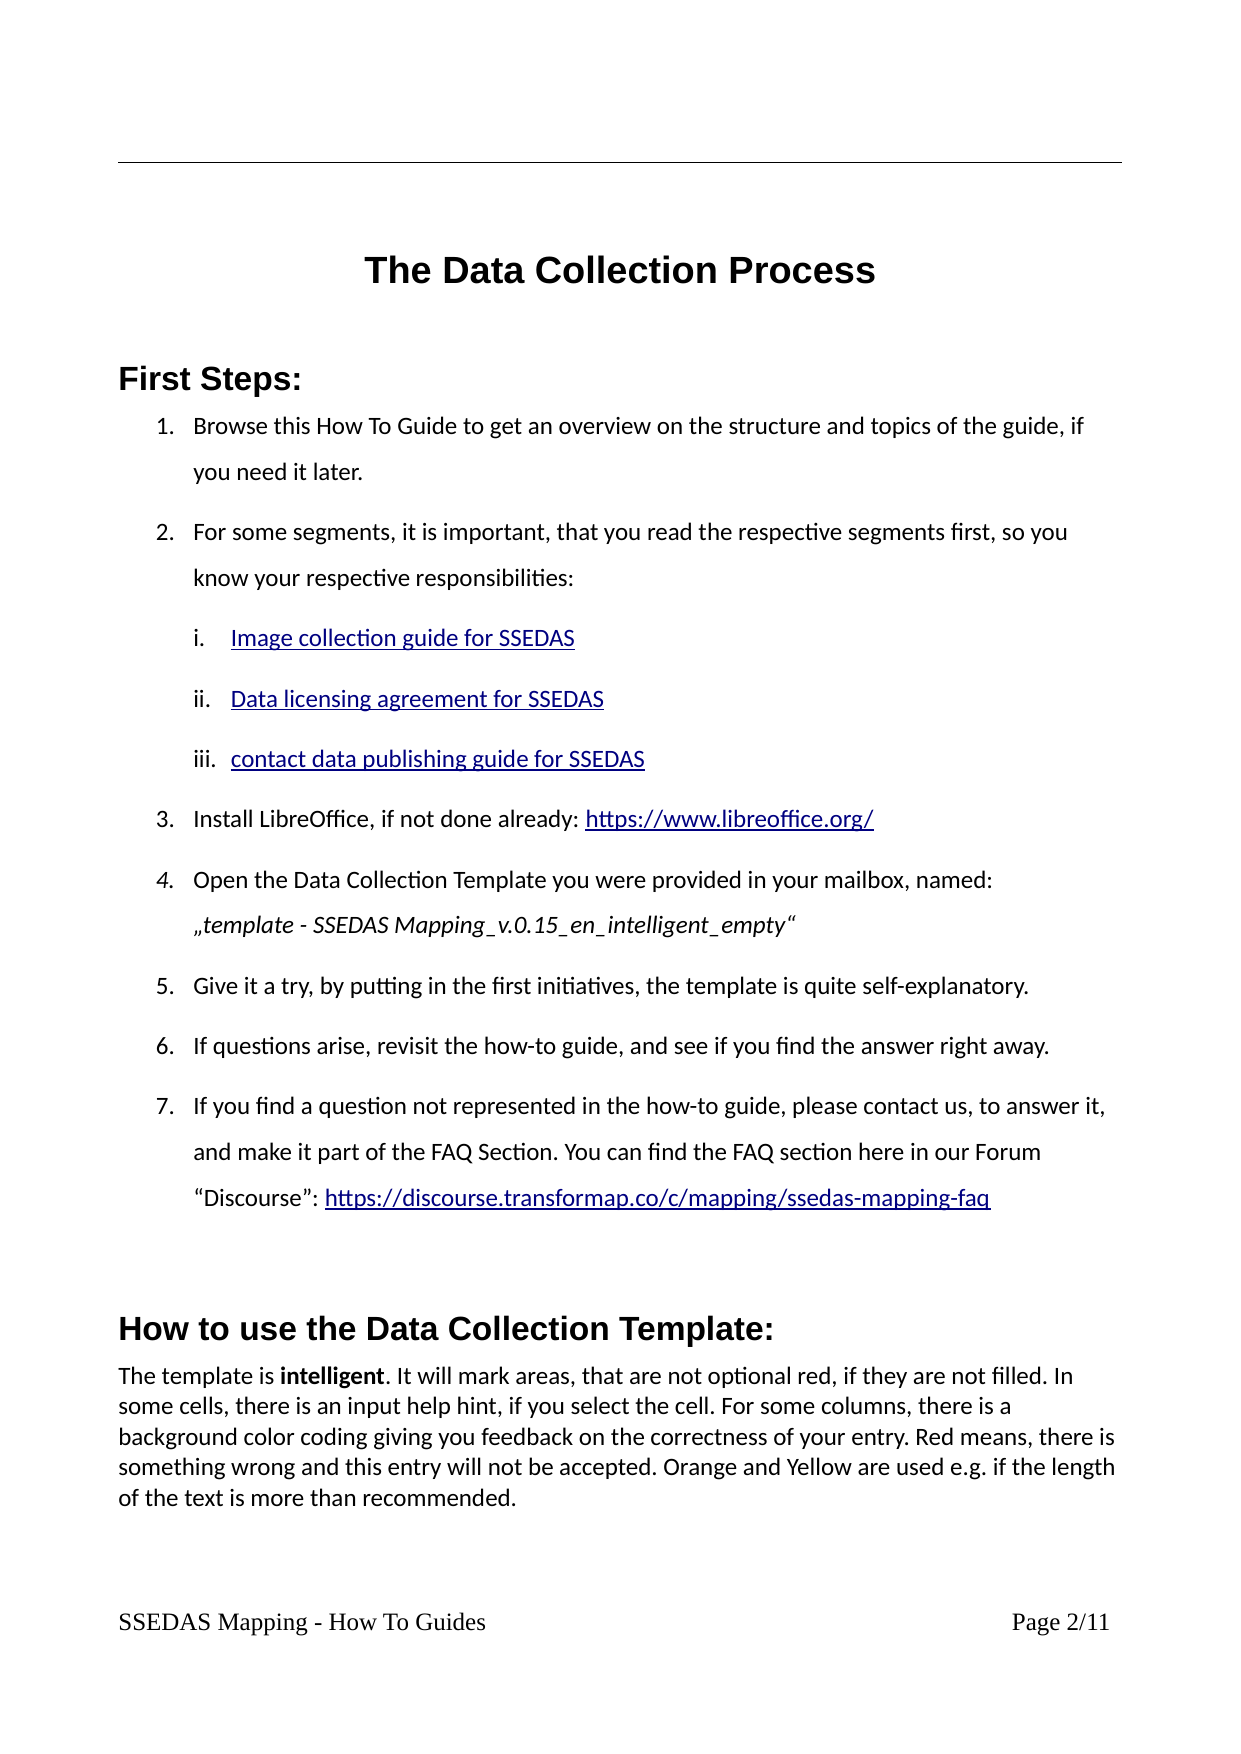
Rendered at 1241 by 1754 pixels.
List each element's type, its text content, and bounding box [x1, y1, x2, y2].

subtitle The Data Collection Process [118, 248, 1122, 291]
list Install LibreOffice, if not done already: https://www.libreoffice.org/ [156, 803, 1122, 834]
text The template is intelligent. It will mark areas, that are not optional red, if they are not filled. In some cells, there is an input help hint, if you select the cell. For some columns, there is a background color coding giving you feedback on the correctness of your entry. Red means, there is something wrong and this entry will not be accepted. Orange and Yellow are used e.g. if the length of the text is more than recommended. [118, 1360, 1122, 1512]
list Browse this How To Guide to get an overview on the structure and topics of the guide, if you need it later. [156, 410, 1122, 487]
list Give it a try, by putting in the first initiatives, the template is quite self-explanatory. [156, 970, 1122, 1000]
list If you find a question not represented in the how-to guide, please contact us, to answer it, and make it part of the FAQ Section. You can find the FAQ section here in our Forum “Discourse”: https://discourse.transformap.co/c/mapping/ssedas-mapping-faq [156, 1090, 1122, 1212]
list For some segments, it is important, that you read the respective segments first, so you know your respective responsibilities: [156, 516, 1122, 593]
list If questions arise, revisit the how-to guide, and see if you find the answer right away. [156, 1030, 1122, 1061]
subtitle First Steps: [118, 359, 1122, 398]
list Open the Data Collection Template you were provided in your mailbox, named: „template - SSEDAS Mapping_v.0.15_en_intelligent_empty“ [156, 864, 1122, 940]
list Image collection guide for SSEDAS [193, 622, 1122, 653]
list contact data publishing guide for SSEDAS [193, 743, 1122, 774]
list Data licensing agreement for SSEDAS [193, 683, 1122, 713]
subtitle How to use the Data Collection Template: [118, 1309, 1122, 1347]
